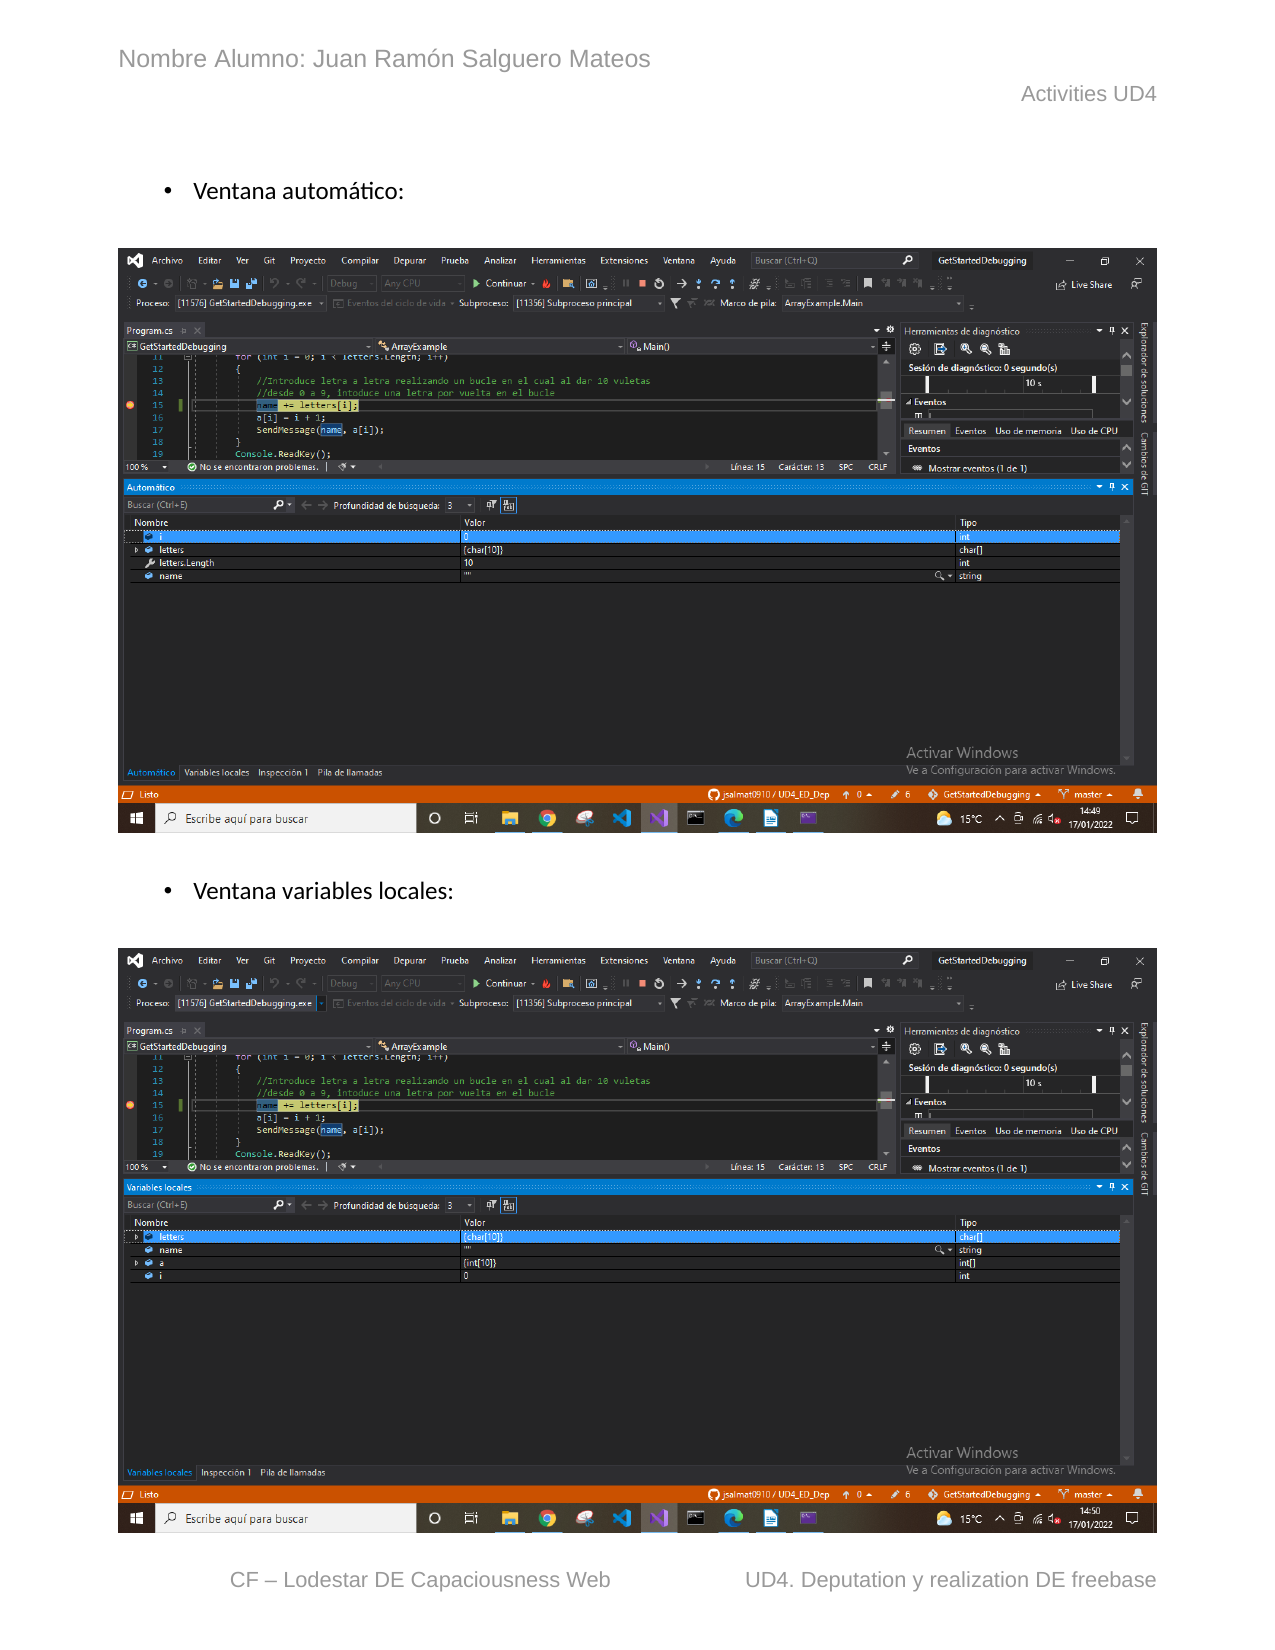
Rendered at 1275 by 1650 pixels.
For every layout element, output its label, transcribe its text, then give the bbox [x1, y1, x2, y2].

picture [118, 248, 1157, 833]
list Ventana automático: [164, 176, 1157, 206]
list Ventana variables locales: [164, 875, 1157, 906]
picture [118, 948, 1157, 1533]
